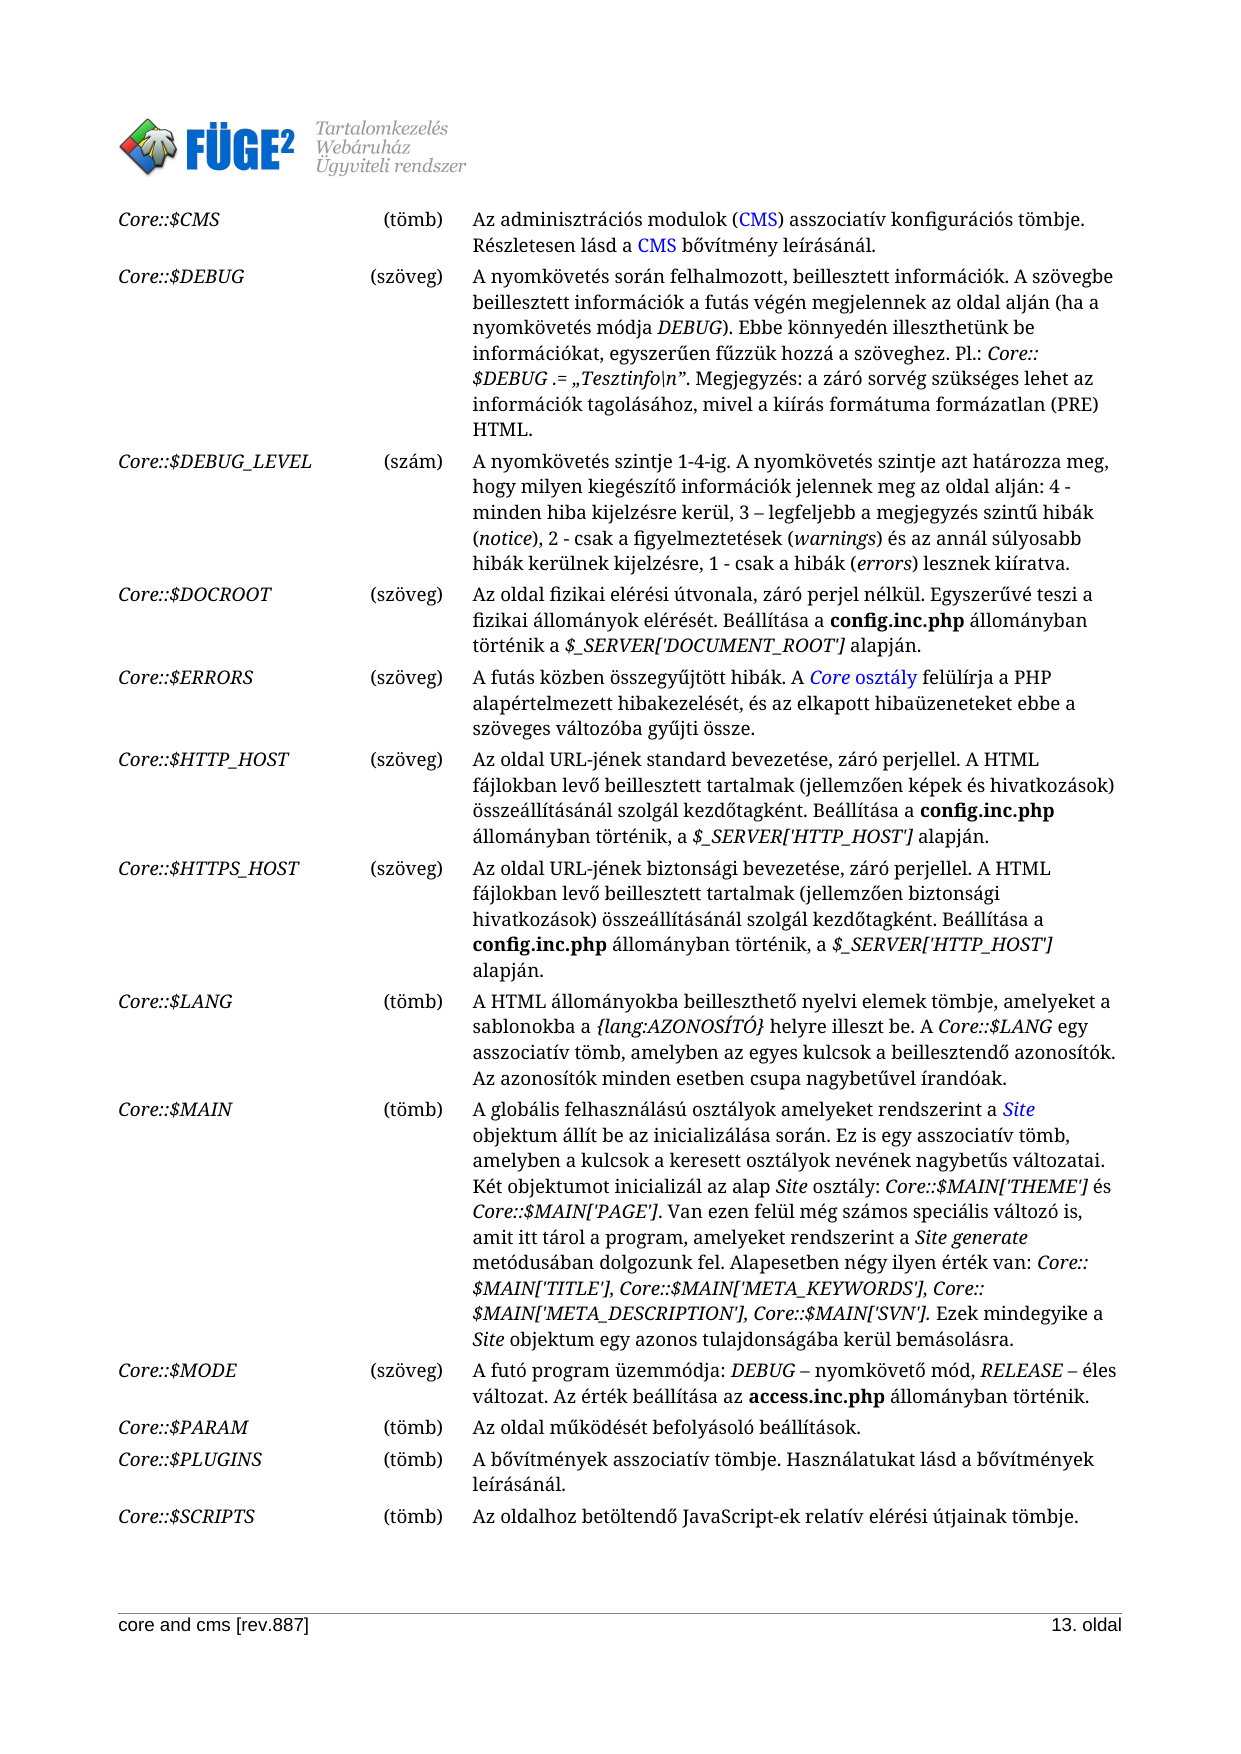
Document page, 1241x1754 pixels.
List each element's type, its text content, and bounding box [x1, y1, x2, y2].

text Core::$SCRIPTS (tömb) Az oldalhoz betöltendő JavaScript-ek relatív elérési útjainak tömbje. [118, 1503, 1122, 1528]
text Core::$HTTPS_HOST (szöveg) Az oldal URL-jének biztonsági bevezetése, záró perjellel. A HTML fájlokban levő beillesztett tartalmak (jellemzően biztonsági hivatkozások) összeállításánál szolgál kezdőtagként. Beállítása a config.inc.php állományban történik, a $_SERVER['HTTP_HOST'] alapján. [118, 855, 1122, 982]
picture [118, 118, 473, 177]
text Core::$PARAM (tömb) Az oldal működését befolyásoló beállítások. [118, 1414, 1122, 1440]
text Core::$ERRORS (szöveg) A futás közben összegyűjtött hibák. A Core osztály felülírja a PHP alapértelmezett hibakezelését, és az elkapott hibaüzeneteket ebbe a szöveges változóba gyűjti össze. [118, 664, 1122, 741]
text Core::$MODE (szöveg) A futó program üzemmódja: DEBUG – nyomkövető mód, RELEASE – éles változat. Az érték beállítása az access.inc.php állományban történik. [118, 1357, 1122, 1408]
text Core::$DEBUG_LEVEL (szám) A nyomkövetés szintje 1-4-ig. A nyomkövetés szintje azt határozza meg, hogy milyen kiegészítő információk jelennek meg az oldal alján: 4 - minden hiba kijelzésre kerül, 3 – legfeljebb a megjegyzés szintű hibák (notice), 2 - csak a figyelmeztetések (warnings) és az annál súlyosabb hibák kerülnek kijelzésre, 1 - csak a hibák (errors) lesznek kiíratva. [118, 448, 1122, 576]
text Core::$CMS (tömb) Az adminisztrációs modulok (CMS) asszociatív konfigurációs tömbje. Részletesen lásd a CMS bővítmény leírásánál. [118, 207, 1122, 258]
text Core::$PLUGINS (tömb) A bővítmények asszociatív tömbje. Használatukat lásd a bővítmények leírásánál. [118, 1446, 1122, 1497]
text Core::$LANG (tömb) A HTML állományokba beilleszthető nyelvi elemek tömbje, amelyeket a sablonokba a {lang:AZONOSÍTÓ} helyre illeszt be. A Core::$LANG egy asszociatív tömb, amelyben az egyes kulcsok a beillesztendő azonosítók. Az azonosítók minden esetben csupa nagybetűvel írandóak. [118, 988, 1122, 1090]
text Core::$HTTP_HOST (szöveg) Az oldal URL-jének standard bevezetése, záró perjellel. A HTML fájlokban levő beillesztett tartalmak (jellemzően képek és hivatkozások) összeállításánál szolgál kezdőtagként. Beállítása a config.inc.php állományban történik, a $_SERVER['HTTP_HOST'] alapján. [118, 747, 1122, 849]
text Core::$DOCROOT (szöveg) Az oldal fizikai elérési útvonala, záró perjel nélkül. Egyszerűvé teszi a fizikai állományok elérését. Beállítása a config.inc.php állományban történik a $_SERVER['DOCUMENT_ROOT'] alapján. [118, 582, 1122, 658]
text Core::$DEBUG (szöveg) A nyomkövetés során felhalmozott, beillesztett információk. A szövegbe beillesztett információk a futás végén megjelennek az oldal alján (ha a nyomkövetés módja DEBUG). Ebbe könnyedén illeszthetünk be információkat, egyszerűen fűzzük hozzá a szöveghez. Pl.: Core::$DEBUG .= „Tesztinfo\n”. Megjegyzés: a záró sorvég szükséges lehet az információk tagolásához, mivel a kiírás formátuma formázatlan (PRE) HTML. [118, 264, 1122, 442]
text Core::$MAIN (tömb) A globális felhasználású osztályok amelyeket rendszerint a Site objektum állít be az inicializálása során. Ez is egy asszociatív tömb, amelyben a kulcsok a keresett osztályok nevének nagybetűs változatai. Két objektumot inicializál az alap Site osztály: Core::$MAIN['THEME'] és Core::$MAIN['PAGE']. Van ezen felül még számos speciális változó is, amit itt tárol a program, amelyeket rendszerint a Site generate metódusában dolgozunk fel. Alapesetben négy ilyen érték van: Core::$MAIN['TITLE'], Core::$MAIN['META_KEYWORDS'], Core::$MAIN['META_DESCRIPTION'], Core::$MAIN['SVN']. Ezek mindegyike a Site objektum egy azonos tulajdonságába kerül bemásolásra. [118, 1096, 1122, 1352]
